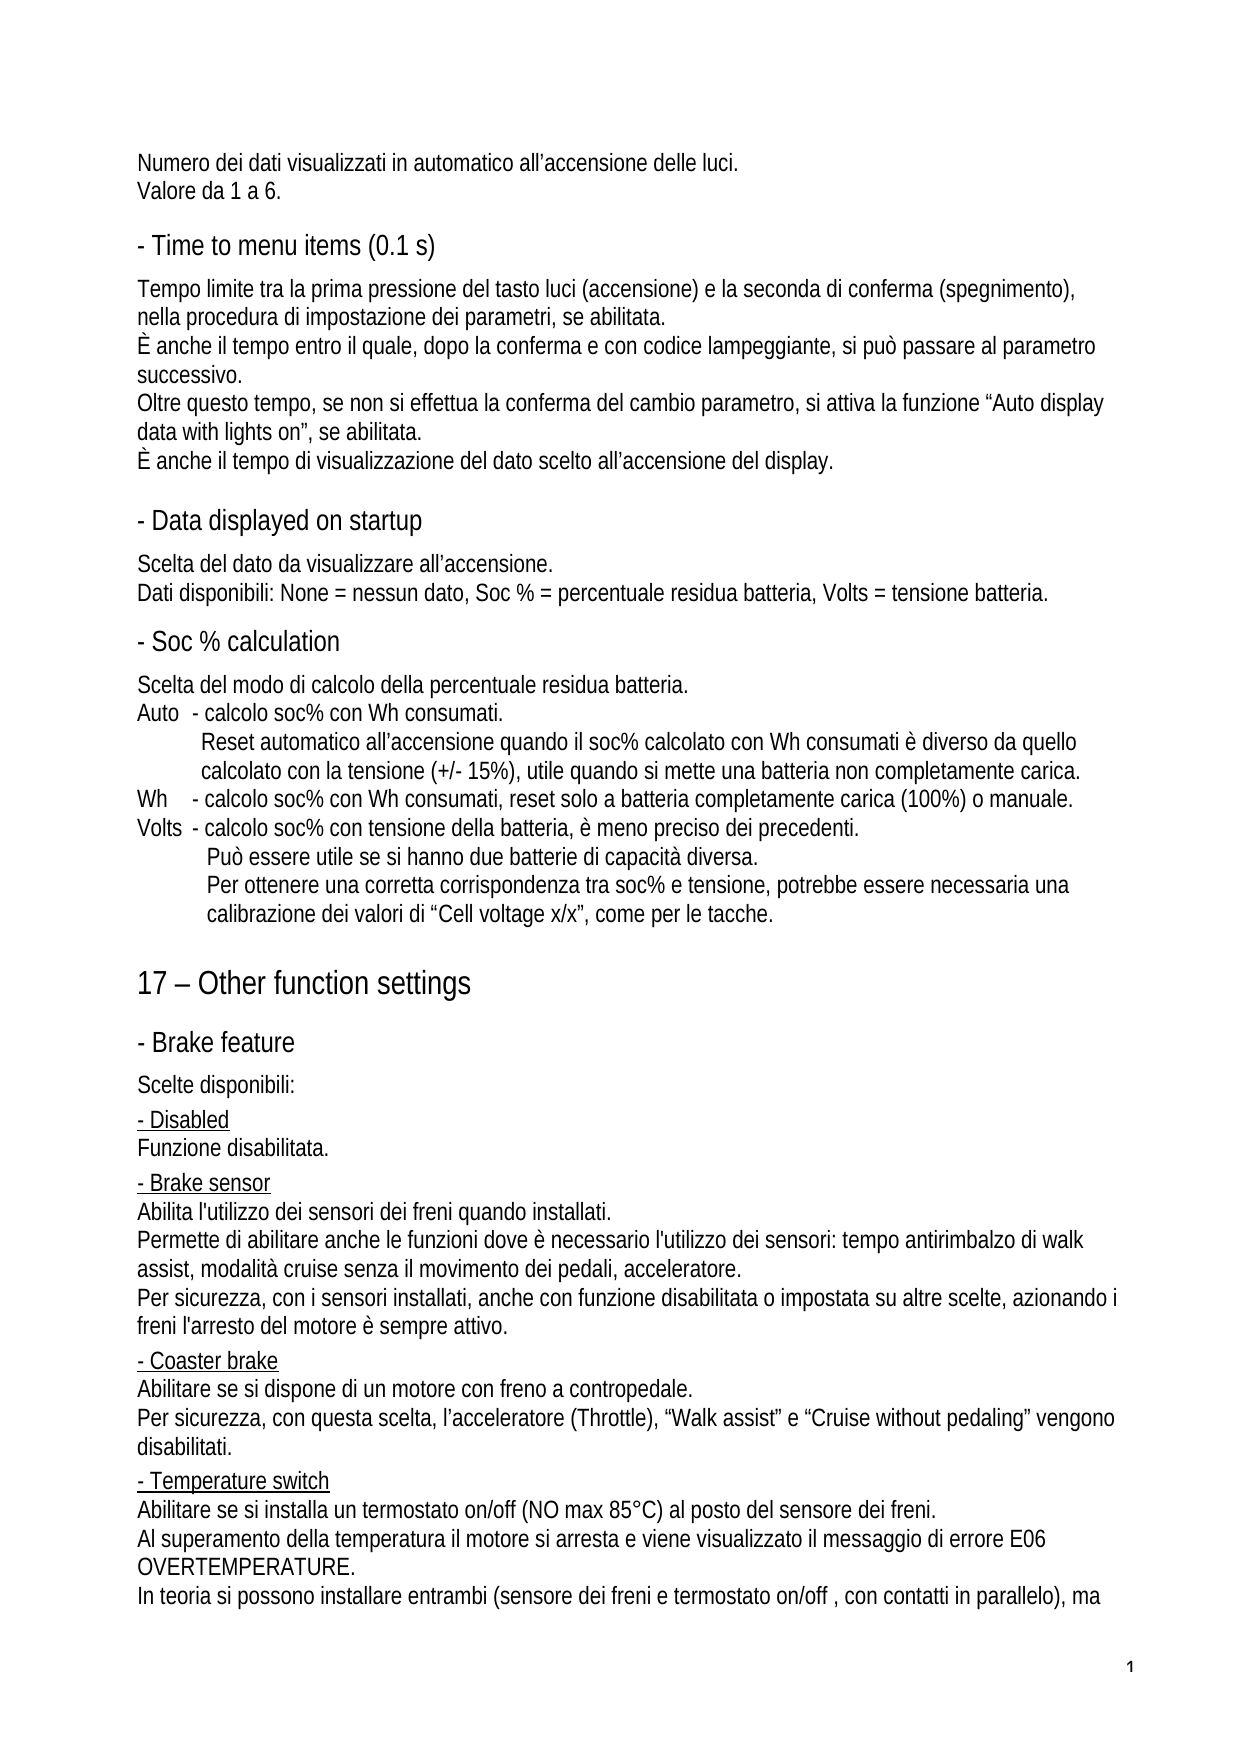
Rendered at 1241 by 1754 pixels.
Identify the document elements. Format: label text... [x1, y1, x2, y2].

text Scelte disponibili: [137, 1070, 1122, 1099]
text Tempo limite tra la prima pressione del tasto luci (accensione) e la seconda di conferma (spegnimento), nella procedura di impostazione dei parametri, se abilitata. [137, 274, 1122, 331]
text È anche il tempo entro il quale, dopo la conferma e con codice lampeggiante, si può passare al parametro successivo. [137, 331, 1122, 388]
text Scelta del dato da visualizzare all’accensione. [137, 549, 1122, 577]
text - Brake feature [137, 1025, 1122, 1058]
text - Temperature switch [137, 1466, 1122, 1495]
text 17 – Other function settings [137, 963, 1122, 1001]
text Per ottenere una corretta corrispondenza tra soc% e tensione, potrebbe essere necessaria una calibrazione dei valori di “Cell voltage x/x”, come per le tacche. [207, 870, 1122, 928]
text Abilitare se si dispone di un motore con freno a contropedale. [137, 1374, 1122, 1403]
text Numero dei dati visualizzati in automatico all’accensione delle luci. [137, 148, 1122, 176]
text Permette di abilitare anche le funzioni dove è necessario l'utilizzo dei sensori: tempo antirimbalzo di walk assist, modalità cruise senza il movimento dei pedali, acceleratore. [137, 1225, 1122, 1282]
text Scelta del modo di calcolo della percentuale residua batteria. [137, 670, 1122, 698]
text Può essere utile se si hanno due batterie di capacità diversa. [207, 842, 1122, 870]
text Abilitare se si installa un termostato on/off (NO max 85°C) al posto del sensore dei freni. [137, 1495, 1122, 1523]
text Oltre questo tempo, se non si effettua la conferma del cambio parametro, si attiva la funzione “Auto display data with lights on”, se abilitata. [137, 388, 1122, 446]
text È anche il tempo di visualizzazione del dato scelto all’accensione del display. [137, 446, 1122, 474]
text Per sicurezza, con questa scelta, l’acceleratore (Throttle), “Walk assist” e “Cruise without pedaling” vengono disabilitati. [137, 1403, 1122, 1460]
text Per sicurezza, con i sensori installati, anche con funzione disabilitata o impostata su altre scelte, azionando i freni l'arresto del motore è sempre attivo. [137, 1282, 1122, 1340]
text - Time to menu items (0.1 s) [137, 228, 1122, 262]
text - Disabled [137, 1105, 1122, 1133]
text - Data displayed on startup [137, 503, 1122, 536]
text Reset automatico all’accensione quando il soc% calcolato con Wh consumati è diverso da quello calcolato con la tensione (+/- 15%), utile quando si mette una batteria non completamente carica. [201, 727, 1122, 784]
text Dati disponibili: None = nessun dato, Soc % = percentuale residua batteria, Volts = tensione batteria. [137, 577, 1122, 606]
text - Brake sensor [137, 1168, 1122, 1197]
text Auto - calcolo soc% con Wh consumati. [137, 698, 1122, 727]
text Funzione disabilitata. [137, 1133, 1122, 1162]
text Volts - calcolo soc% con tensione della batteria, è meno preciso dei precedenti. [137, 813, 1122, 842]
text - Coaster brake [137, 1346, 1122, 1374]
text Valore da 1 a 6. [137, 176, 1122, 205]
text Abilita l'utilizzo dei sensori dei freni quando installati. [137, 1197, 1122, 1225]
text - Soc % calculation [137, 624, 1122, 657]
text Wh - calcolo soc% con Wh consumati, reset solo a batteria completamente carica (100%) o manuale. [137, 784, 1122, 813]
text Al superamento della temperatura il motore si arresta e viene visualizzato il messaggio di errore E06 OVERTEMPERATURE. [137, 1523, 1122, 1581]
text In teoria si possono installare entrambi (sensore dei freni e termostato on/off , con contatti in parallelo), ma [137, 1581, 1122, 1609]
